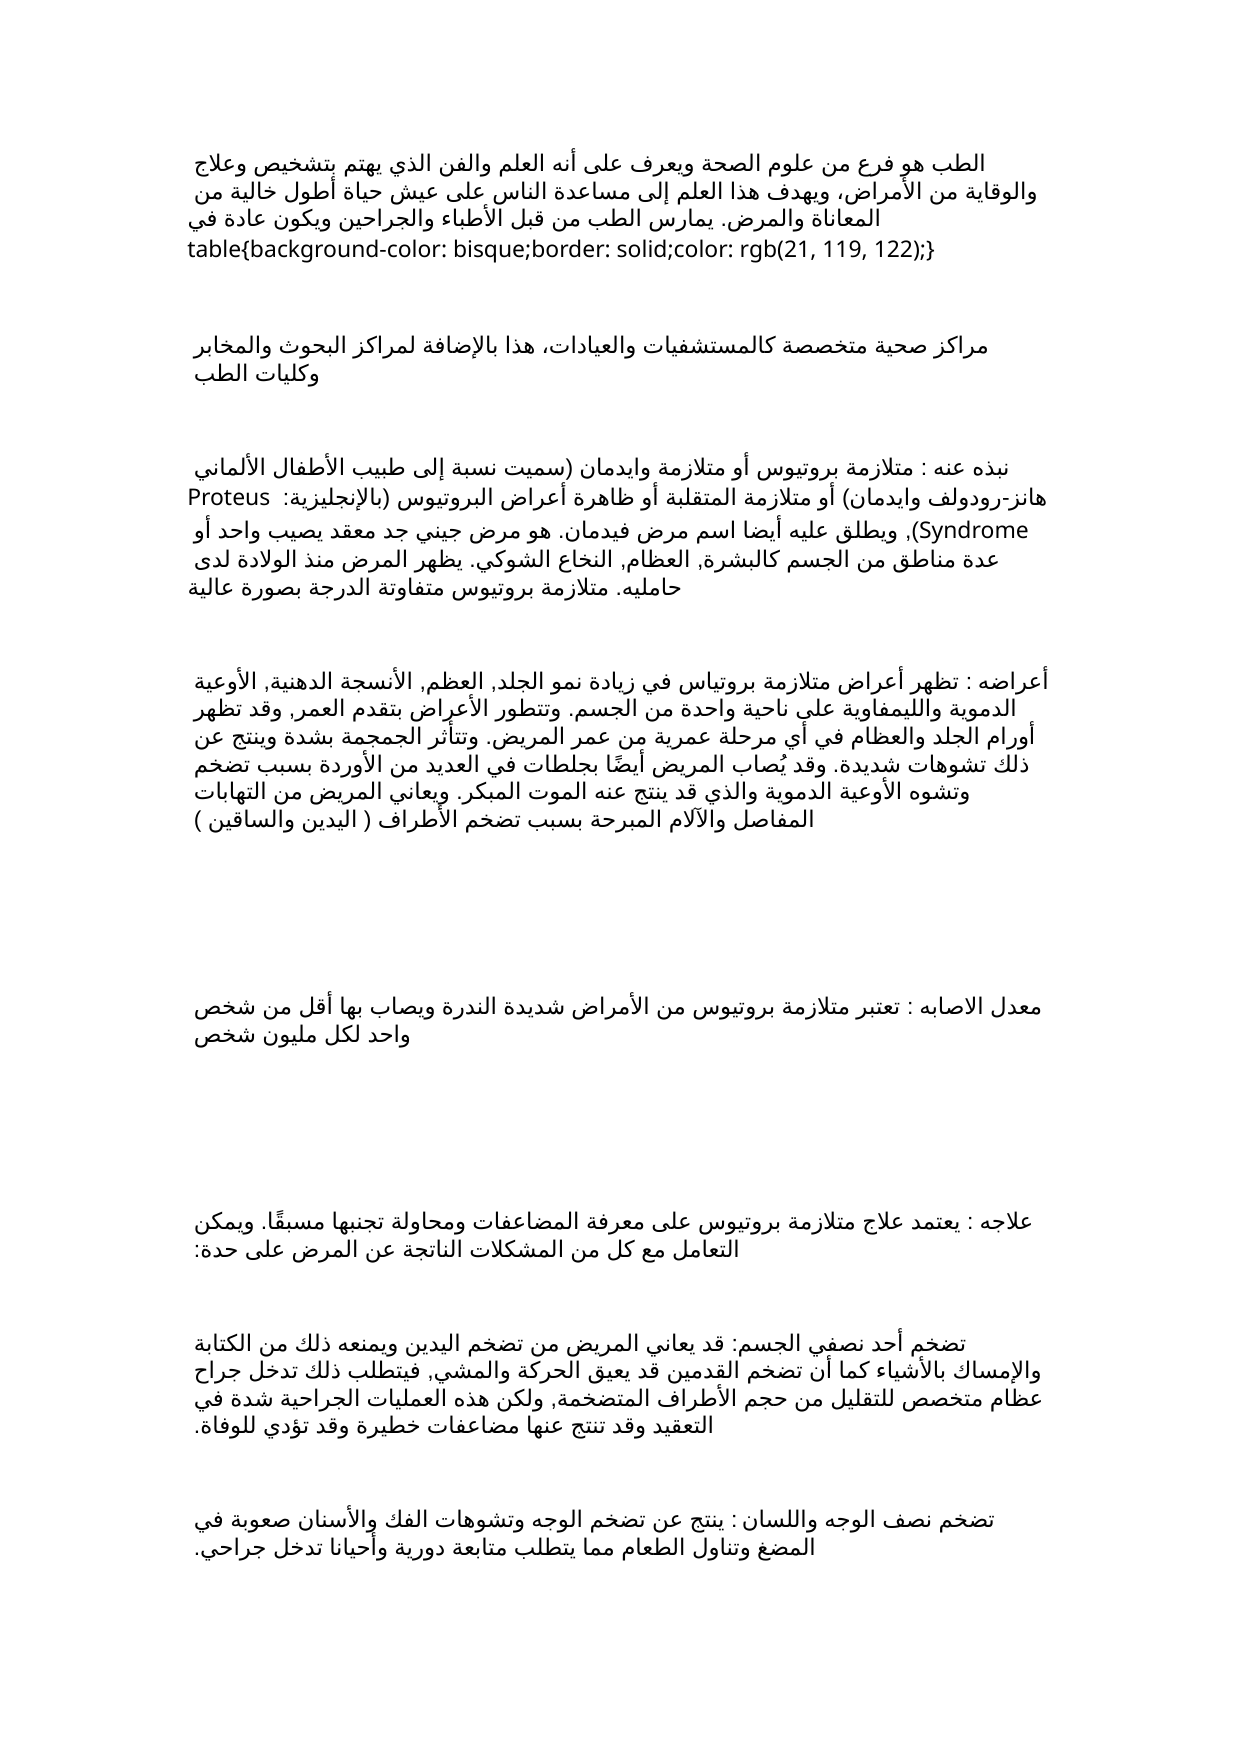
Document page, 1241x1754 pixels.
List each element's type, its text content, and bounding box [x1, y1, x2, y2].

text علاجه : يعتمد علاج متلازمة بروتيوس على معرفة المضاعفات ومحاولة تجنبها مسبقًا. ويمكن التعامل مع كل من المشكلات الناتجة عن المرض على حدة: [187, 1208, 1053, 1262]
text أعراضه : تظهر أعراض متلازمة بروتياس في زيادة نمو الجلد, العظم, الأنسجة الدهنية, الأوعية الدموية والليمفاوية على ناحية واحدة من الجسم. وتتطور الأعراض بتقدم العمر, وقد تظهر أورام الجلد والعظام في أي مرحلة عمرية من عمر المريض. وتتأثر الجمجمة بشدة وينتج عن ذلك تشوهات شديدة. وقد يُصاب المريض أيضًا بجلطات في العديد من الأوردة بسبب تضخم وتشوه الأوعية الدموية والذي قد ينتج عنه الموت المبكر. ويعاني المريض من التهابات المفاصل والآلام المبرحة بسبب تضخم الأطراف ( اليدين والساقين ) [187, 668, 1053, 832]
text معدل الاصابه : تعتبر متلازمة بروتيوس من الأمراض شديدة الندرة ويصاب بها أقل من شخص واحد لكل مليون شخص [187, 993, 1053, 1047]
text مراكز صحية متخصصة كالمستشفيات والعيادات، هذا بالإضافة لمراكز البحوث والمخابر وكليات الطب [187, 332, 1053, 386]
text نبذه عنه : متلازمة بروتيوس أو متلازمة وايدمان (سميت نسبة إلى طبيب الأطفال الألماني هانز-رودولف وايدمان) أو متلازمة المتقلبة أو ظاهرة أعراض البروتيوس (بالإنجليزية: Proteus Syndrome), ويطلق عليه أيضا اسم مرض فيدمان. هو مرض جيني جد معقد يصيب واحد أو عدة مناطق من الجسم كالبشرة, العظام, النخاع الشوكي. يظهر المرض منذ الولادة لدى حامليه. متلازمة بروتيوس متفاوتة الدرجة بصورة عالية [187, 453, 1053, 600]
text الطب هو فرع من علوم الصحة ويعرف على أنه العلم والفن الذي يهتم بتشخيص وعلاج والوقاية من الأمراض، ويهدف هذا العلم إلى مساعدة الناس على عيش حياة أطول خالية من المعاناة والمرض. يمارس الطب من قبل الأطباء والجراحين ويكون عادة في table{background-color: bisque;border: solid;color: rgb(21, 119, 122);} [187, 150, 1053, 264]
text تضخم نصف الوجه واللسان : ينتج عن تضخم الوجه وتشوهات الفك والأسنان صعوبة في المضغ وتناول الطعام مما يتطلب متابعة دورية وأحيانا تدخل جراحي. [187, 1506, 1053, 1560]
text تضخم أحد نصفي الجسم: قد يعاني المريض من تضخم اليدين ويمنعه ذلك من الكتابة والإمساك بالأشياء كما أن تضخم القدمين قد يعيق الحركة والمشي, فيتطلب ذلك تدخل جراح عظام متخصص للتقليل من حجم الأطراف المتضخمة, ولكن هذه العمليات الجراحية شدة في التعقيد وقد تنتج عنها مضاعفات خطيرة وقد تؤدي للوفاة. [187, 1330, 1053, 1439]
